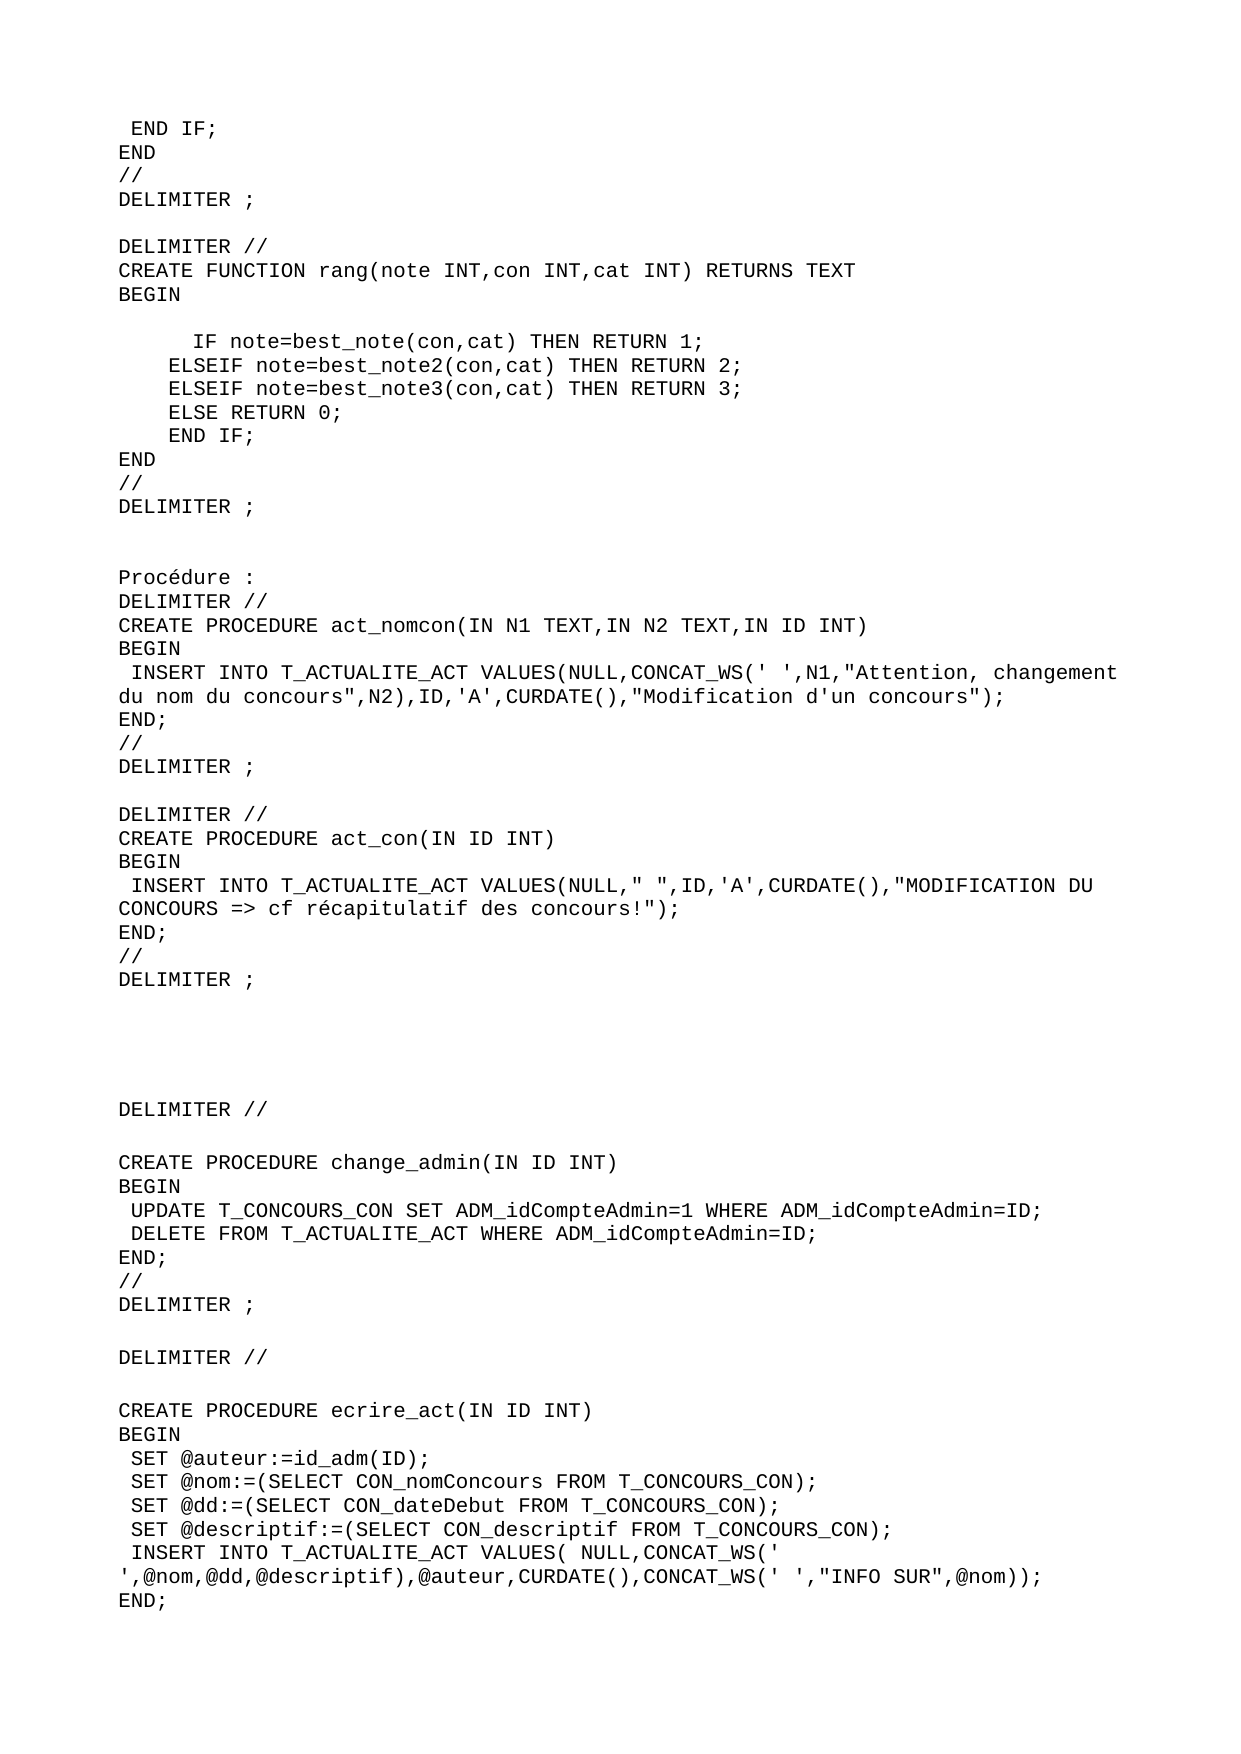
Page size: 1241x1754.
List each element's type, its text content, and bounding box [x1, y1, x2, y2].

text BEGIN [118, 638, 1122, 662]
text SET @nom:=(SELECT CON_nomConcours FROM T_CONCOURS_CON); [118, 1471, 1122, 1495]
text DELIMITER ; [118, 1294, 1122, 1318]
text CREATE FUNCTION rang(note INT,con INT,cat INT) RETURNS TEXT [118, 260, 1122, 284]
text CREATE PROCEDURE act_con(IN ID INT) [118, 827, 1122, 851]
text // [118, 733, 1122, 757]
text INSERT INTO T_ACTUALITE_ACT VALUES( NULL,CONCAT_WS(' ',@nom,@dd,@descriptif),@auteur,CURDATE(),CONCAT_WS(' ',"INFO SUR",@nom)); [118, 1542, 1122, 1590]
text END; [118, 1590, 1122, 1613]
text DELETE FROM T_ACTUALITE_ACT WHERE ADM_idCompteAdmin=ID; [118, 1223, 1122, 1247]
text DELIMITER ; [118, 496, 1122, 520]
text DELIMITER // [118, 1099, 1122, 1123]
text CREATE PROCEDURE ecrire_act(IN ID INT) [118, 1401, 1122, 1424]
text END [118, 449, 1122, 473]
text DELIMITER ; [118, 969, 1122, 993]
text DELIMITER // [118, 236, 1122, 260]
text DELIMITER ; [118, 189, 1122, 213]
text CREATE PROCEDURE change_admin(IN ID INT) [118, 1152, 1122, 1176]
text BEGIN [118, 851, 1122, 875]
text END IF; [118, 118, 1122, 142]
text // [118, 1271, 1122, 1294]
text ELSEIF note=best_note2(con,cat) THEN RETURN 2; [118, 354, 1122, 378]
text INSERT INTO T_ACTUALITE_ACT VALUES(NULL,CONCAT_WS(' ',N1,"Attention, changement du nom du concours",N2),ID,'A',CURDATE(),"Modification d'un concours"); [118, 662, 1122, 709]
text UPDATE T_CONCOURS_CON SET ADM_idCompteAdmin=1 WHERE ADM_idCompteAdmin=ID; [118, 1200, 1122, 1223]
text DELIMITER // [118, 591, 1122, 615]
text SET @dd:=(SELECT CON_dateDebut FROM T_CONCOURS_CON); [118, 1495, 1122, 1519]
text ELSEIF note=best_note3(con,cat) THEN RETURN 3; [118, 378, 1122, 402]
text // [118, 165, 1122, 189]
text BEGIN [118, 1424, 1122, 1448]
text BEGIN [118, 284, 1122, 307]
text BEGIN [118, 1176, 1122, 1200]
text SET @descriptif:=(SELECT CON_descriptif FROM T_CONCOURS_CON); [118, 1519, 1122, 1542]
text CREATE PROCEDURE act_nomcon(IN N1 TEXT,IN N2 TEXT,IN ID INT) [118, 615, 1122, 638]
text IF note=best_note(con,cat) THEN RETURN 1; [118, 331, 1122, 354]
text // [118, 946, 1122, 969]
text DELIMITER // [118, 804, 1122, 827]
text SET @auteur:=id_adm(ID); [118, 1448, 1122, 1471]
text // [118, 473, 1122, 496]
text END; [118, 922, 1122, 946]
text DELIMITER // [118, 1347, 1122, 1371]
text END [118, 142, 1122, 165]
text Procédure : [118, 567, 1122, 591]
text INSERT INTO T_ACTUALITE_ACT VALUES(NULL," ",ID,'A',CURDATE(),"MODIFICATION DU CONCOURS => cf récapitulatif des concours!"); [118, 875, 1122, 922]
text ELSE RETURN 0; [118, 402, 1122, 426]
text END; [118, 709, 1122, 733]
text END; [118, 1247, 1122, 1271]
text END IF; [118, 426, 1122, 449]
text DELIMITER ; [118, 757, 1122, 780]
